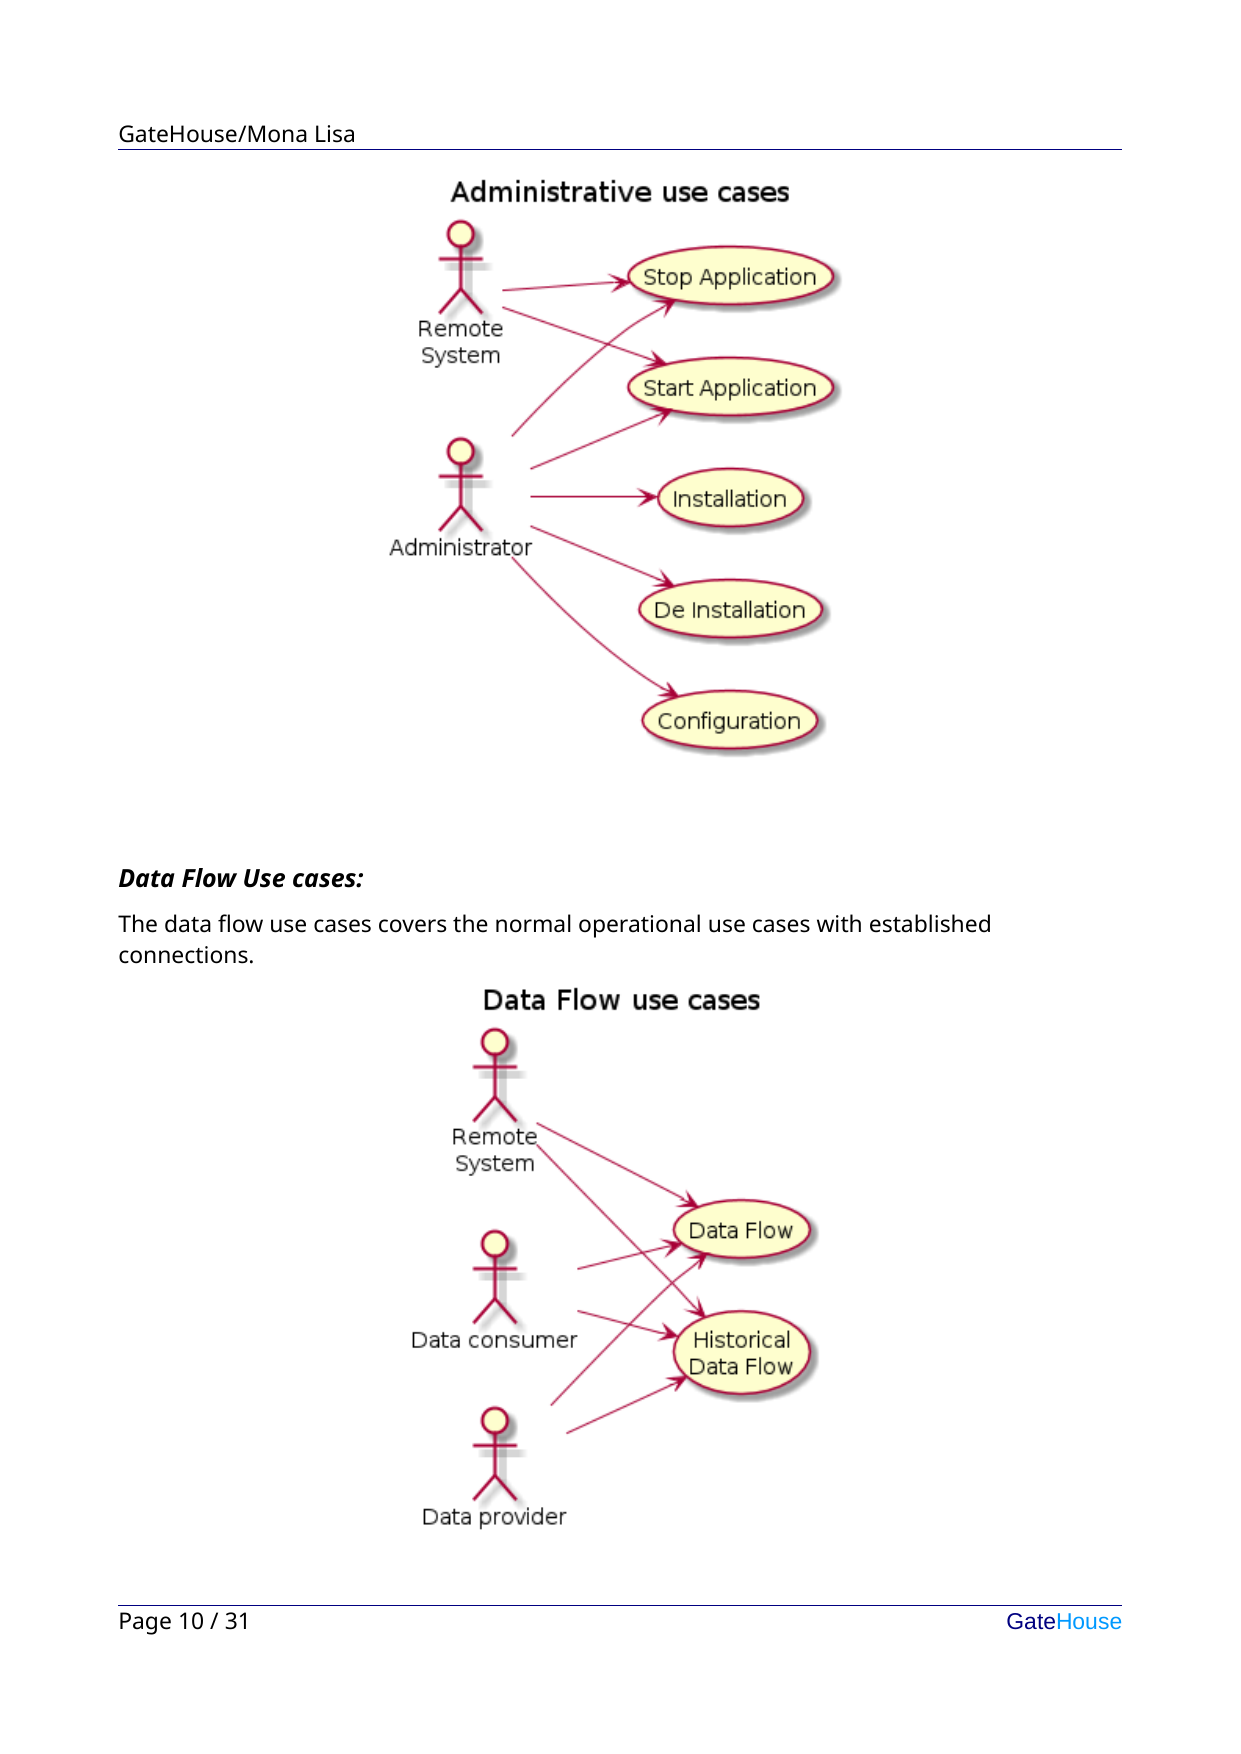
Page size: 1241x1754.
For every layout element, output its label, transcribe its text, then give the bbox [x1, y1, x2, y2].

picture [402, 982, 838, 1542]
text The data flow use cases covers the normal operational use cases with established connections. [118, 908, 1122, 970]
picture [379, 174, 861, 762]
subtitle Data Flow Use cases: [118, 861, 1122, 895]
